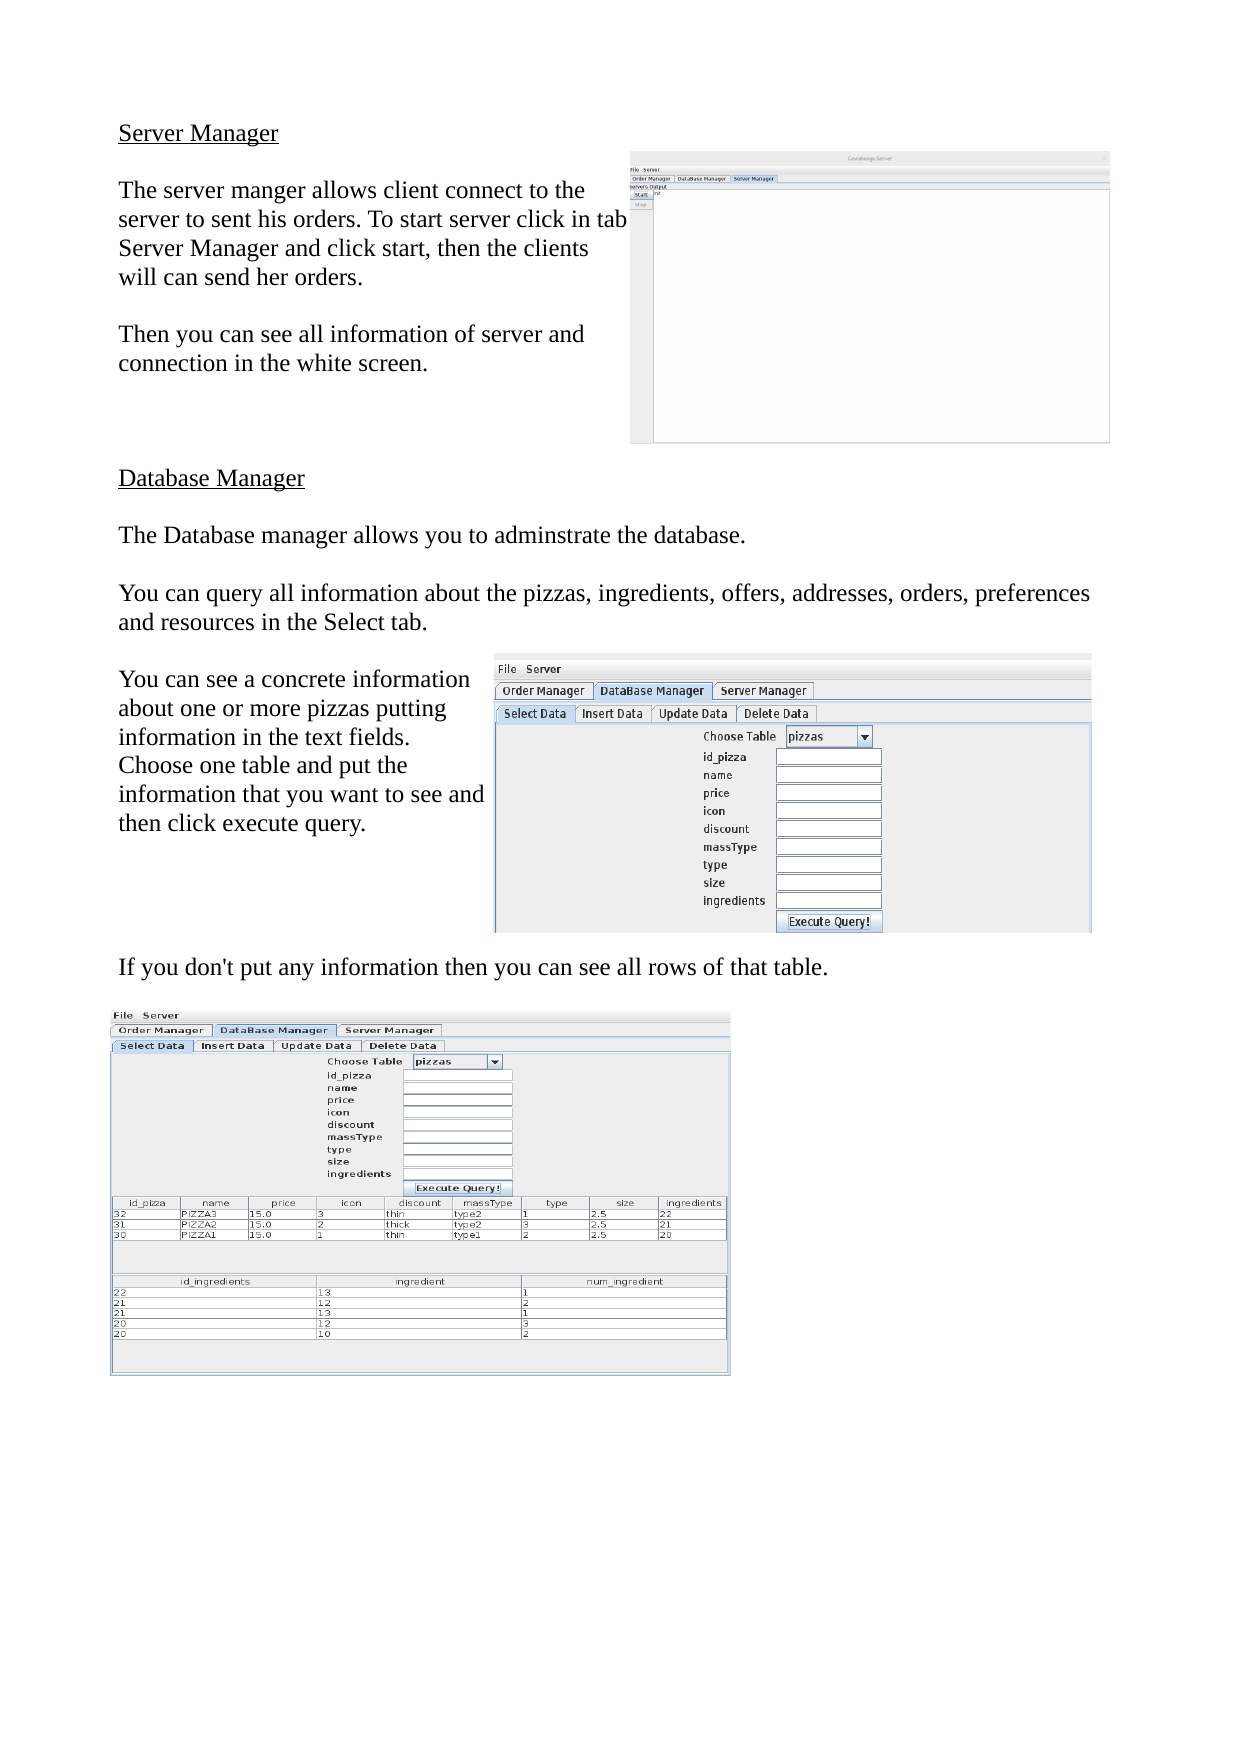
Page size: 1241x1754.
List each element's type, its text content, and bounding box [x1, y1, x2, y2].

text If you don't put any information then you can see all rows of that table. [118, 952, 1122, 981]
text The server manger allows client connect to the server to sent his orders. To start server click in tab Server Manager and click start, then the clients will can send her orders. [118, 176, 629, 291]
text You can query all information about the pizzas, ingredients, offers, addresses, orders, preferences and resources in the Select tab. [118, 578, 1122, 636]
picture [110, 1009, 731, 1376]
text [1092, 751, 1122, 837]
picture [629, 151, 1111, 444]
text Choose one table and put the information that you want to see and then click execute query. [118, 751, 493, 837]
text [1092, 664, 1122, 751]
text The Database manager allows you to adminstrate the database. [118, 521, 1122, 549]
text Server Manager [118, 118, 1122, 147]
picture [493, 653, 1092, 933]
text Then you can see all information of server and connection in the white screen. [118, 319, 629, 377]
text Database Manager [118, 463, 1122, 492]
text You can see a concrete information about one or more pizzas putting information in the text fields. [118, 664, 493, 751]
